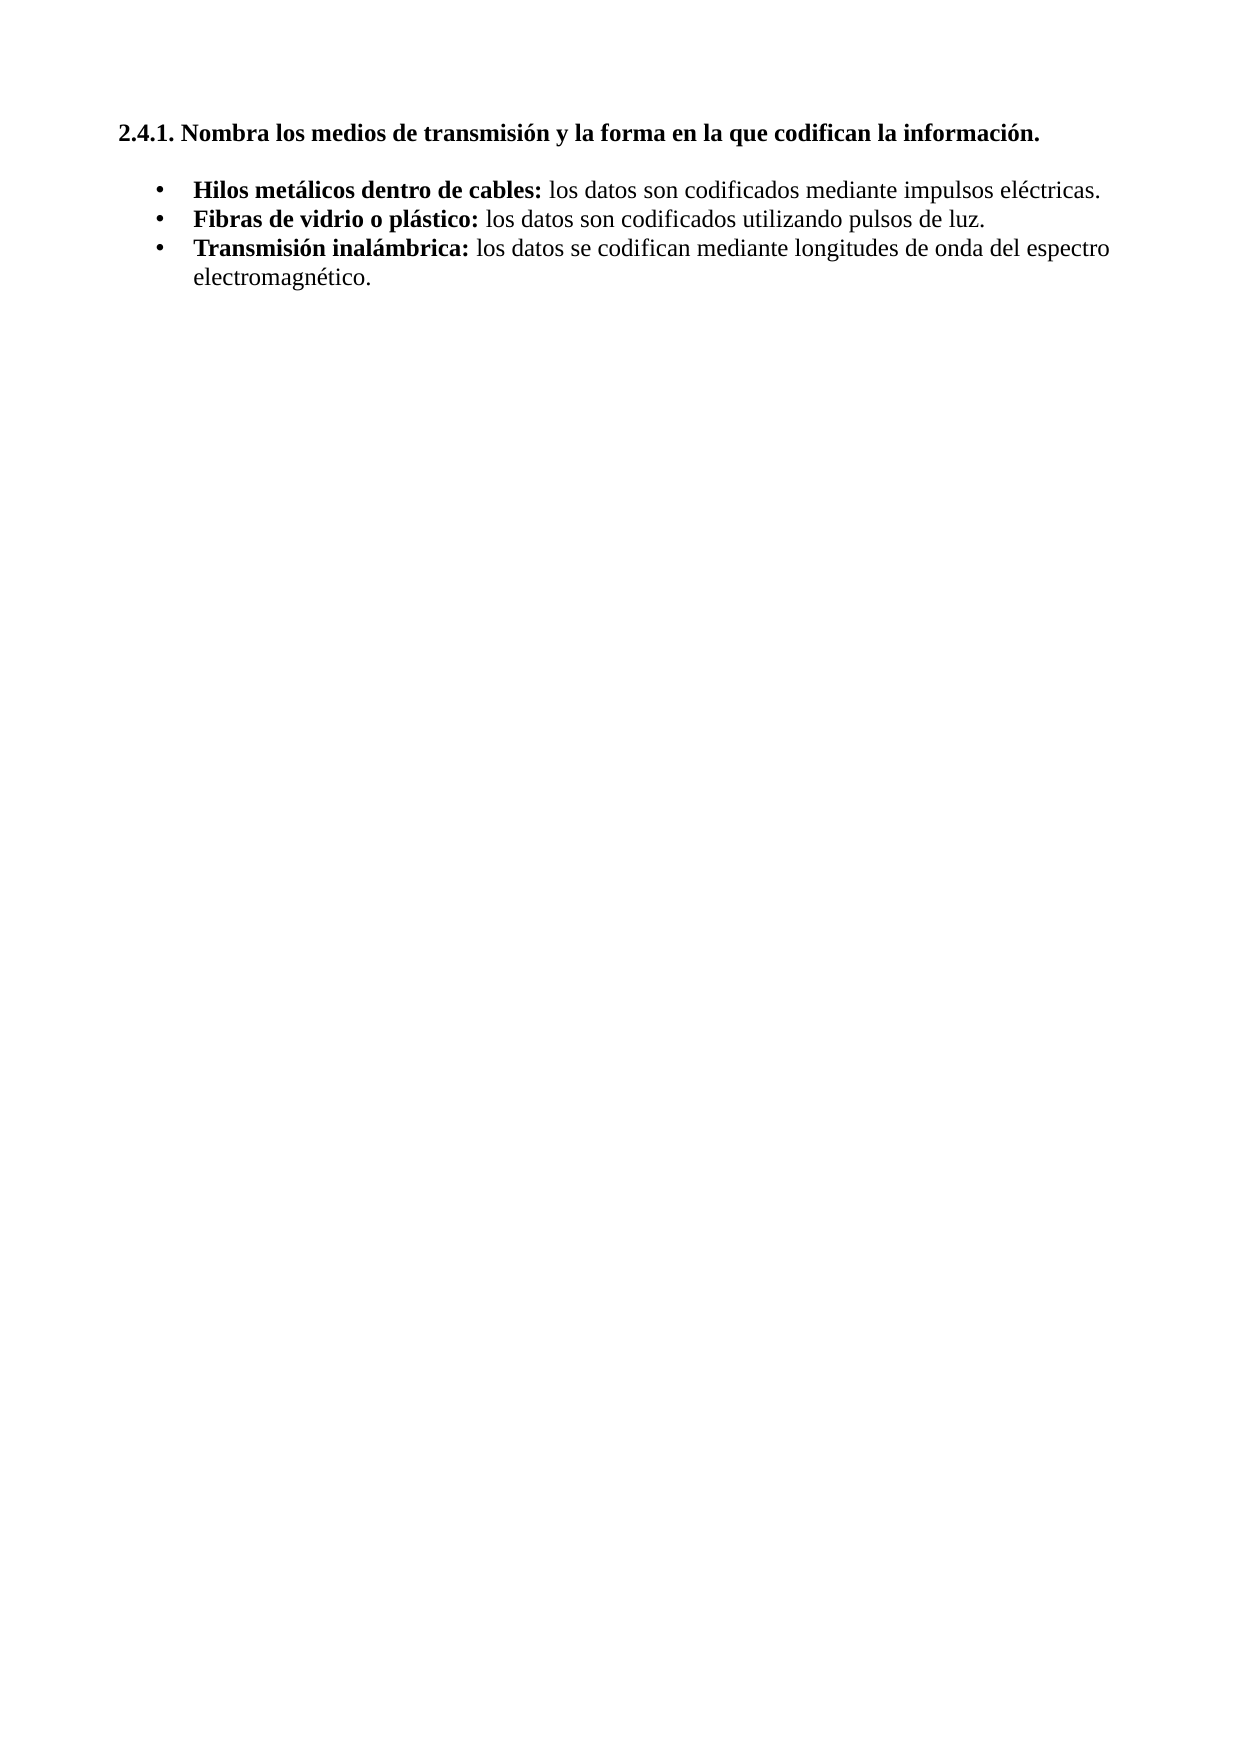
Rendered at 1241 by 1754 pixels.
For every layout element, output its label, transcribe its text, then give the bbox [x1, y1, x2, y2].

list Hilos metálicos dentro de cables: los datos son codificados mediante impulsos eléctricas. [156, 176, 1122, 204]
text 2.4.1. Nombra los medios de transmisión y la forma en la que codifican la información. [118, 118, 1122, 147]
list Fibras de vidrio o plástico: los datos son codificados utilizando pulsos de luz. [156, 204, 1122, 233]
list Transmisión inalámbrica: los datos se codifican mediante longitudes de onda del espectro electromagnético. [156, 233, 1122, 291]
